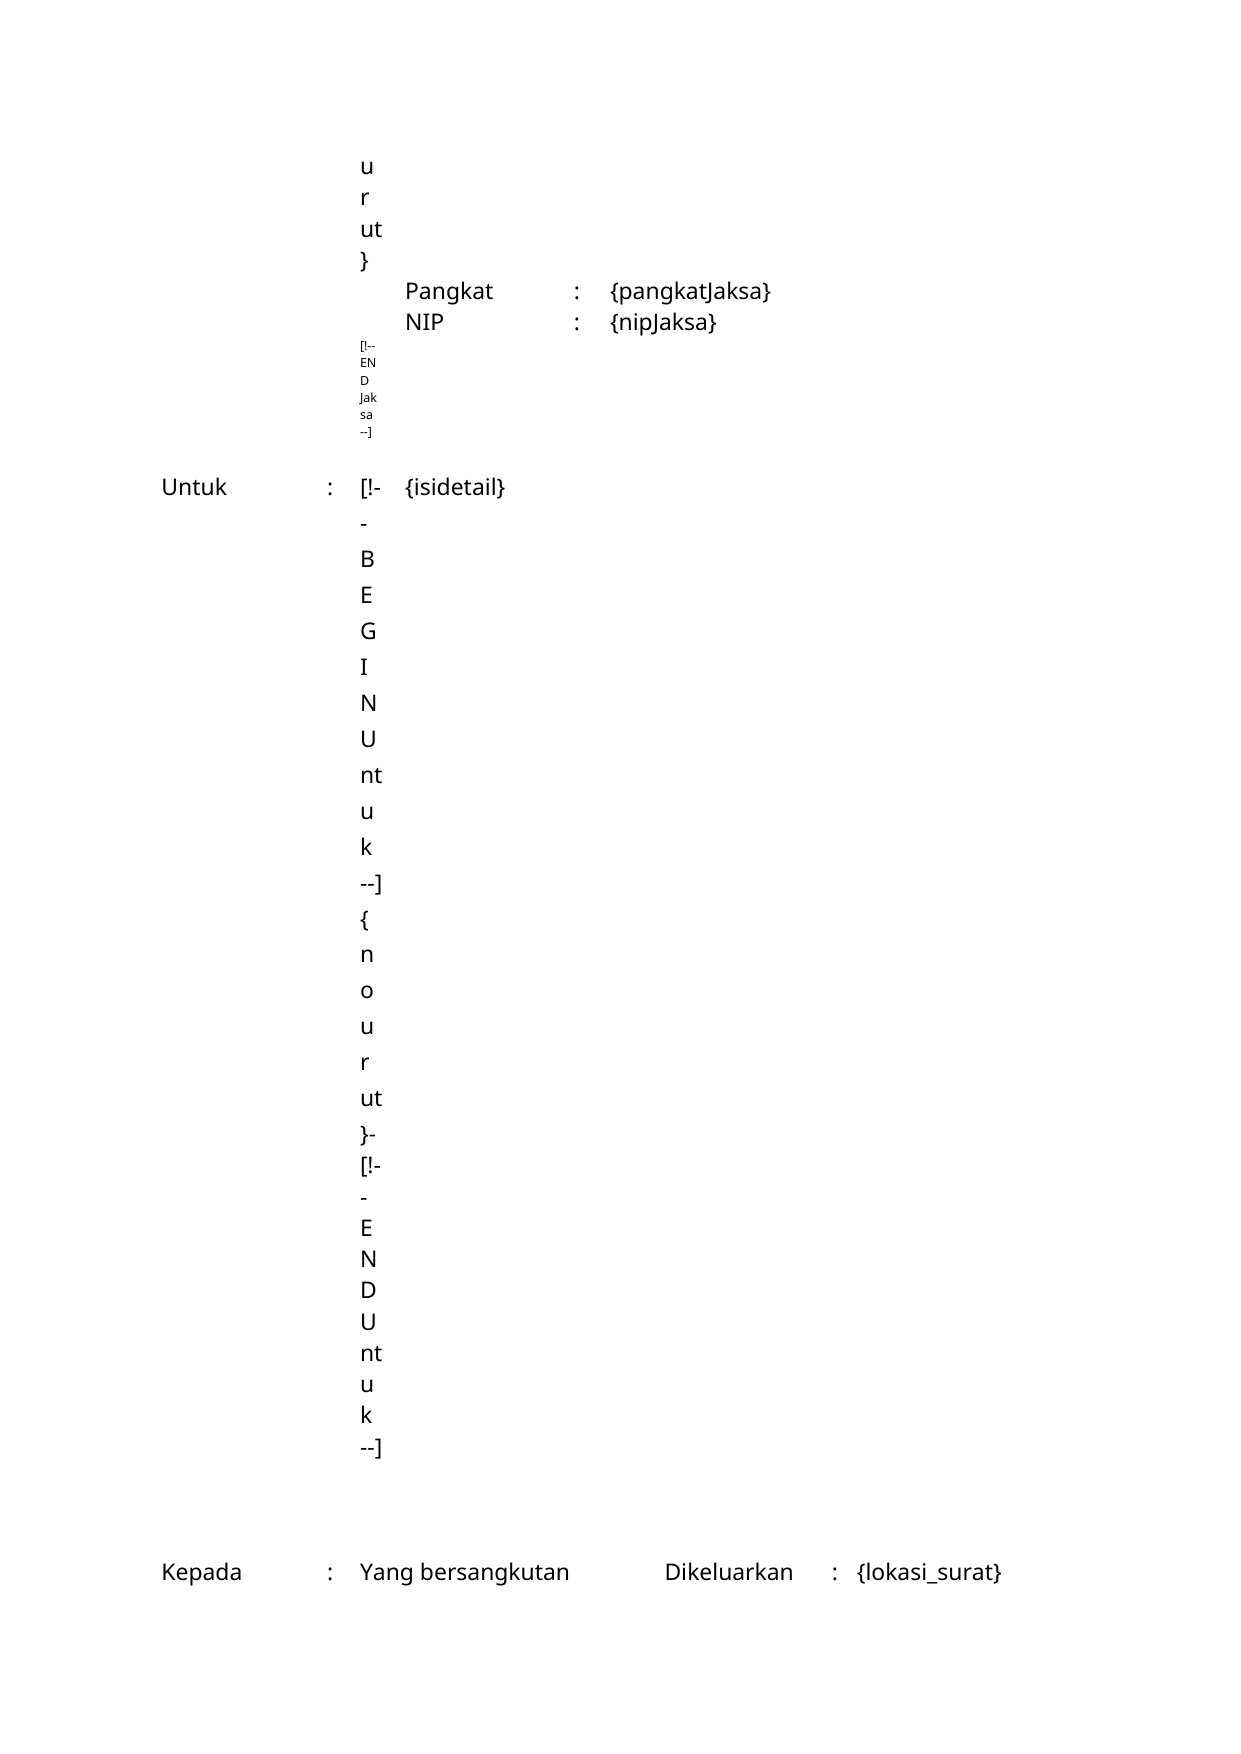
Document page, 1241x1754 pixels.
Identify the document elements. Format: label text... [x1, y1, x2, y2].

table_cell [150, 1462, 316, 1493]
table_cell [!-- END Jaksa --] [349, 338, 394, 440]
table_cell Pangkat [394, 275, 562, 306]
table_cell [316, 1462, 348, 1493]
table_cell : [820, 1556, 845, 1587]
table_cell Dikeluarkan [653, 1556, 820, 1587]
table_cell Yang bersangkutan [349, 1556, 653, 1587]
table_cell [!-- BEGIN Untuk --]{nourut}- [349, 471, 394, 1149]
table_cell [316, 1493, 348, 1524]
table_cell Kepada [150, 1556, 316, 1587]
table_cell {isidetail} [394, 471, 1087, 1149]
table_cell [394, 338, 562, 440]
table_cell : [563, 275, 598, 306]
table_cell {nipJaksa} [599, 306, 1087, 337]
table_cell [349, 1462, 394, 1493]
table_cell [150, 150, 316, 440]
table_cell {lokasi_surat} [845, 1556, 1087, 1587]
table_cell [349, 1493, 394, 1524]
table_cell [394, 1149, 1087, 1462]
table_cell [563, 338, 598, 440]
table_cell [349, 275, 394, 306]
table_cell [394, 1493, 1087, 1524]
table_cell {pangkatJaksa} [599, 275, 1087, 306]
table_cell Untuk [150, 471, 316, 1462]
table_cell urut} [349, 150, 394, 275]
table_cell [!-- END Untuk --] [349, 1149, 394, 1462]
table_cell : [316, 471, 348, 1462]
table_cell : [563, 306, 598, 337]
table_cell [349, 306, 394, 337]
table_cell [394, 150, 562, 275]
table_cell [394, 1462, 1087, 1493]
table_cell [599, 150, 1087, 275]
table_cell [150, 1493, 316, 1524]
table_cell [150, 440, 1087, 471]
table_cell : [316, 1556, 348, 1587]
table_cell [599, 338, 1087, 440]
table_cell [563, 150, 598, 275]
table_cell [150, 1524, 1087, 1556]
table_cell NIP [394, 306, 562, 337]
table_cell [316, 150, 348, 440]
